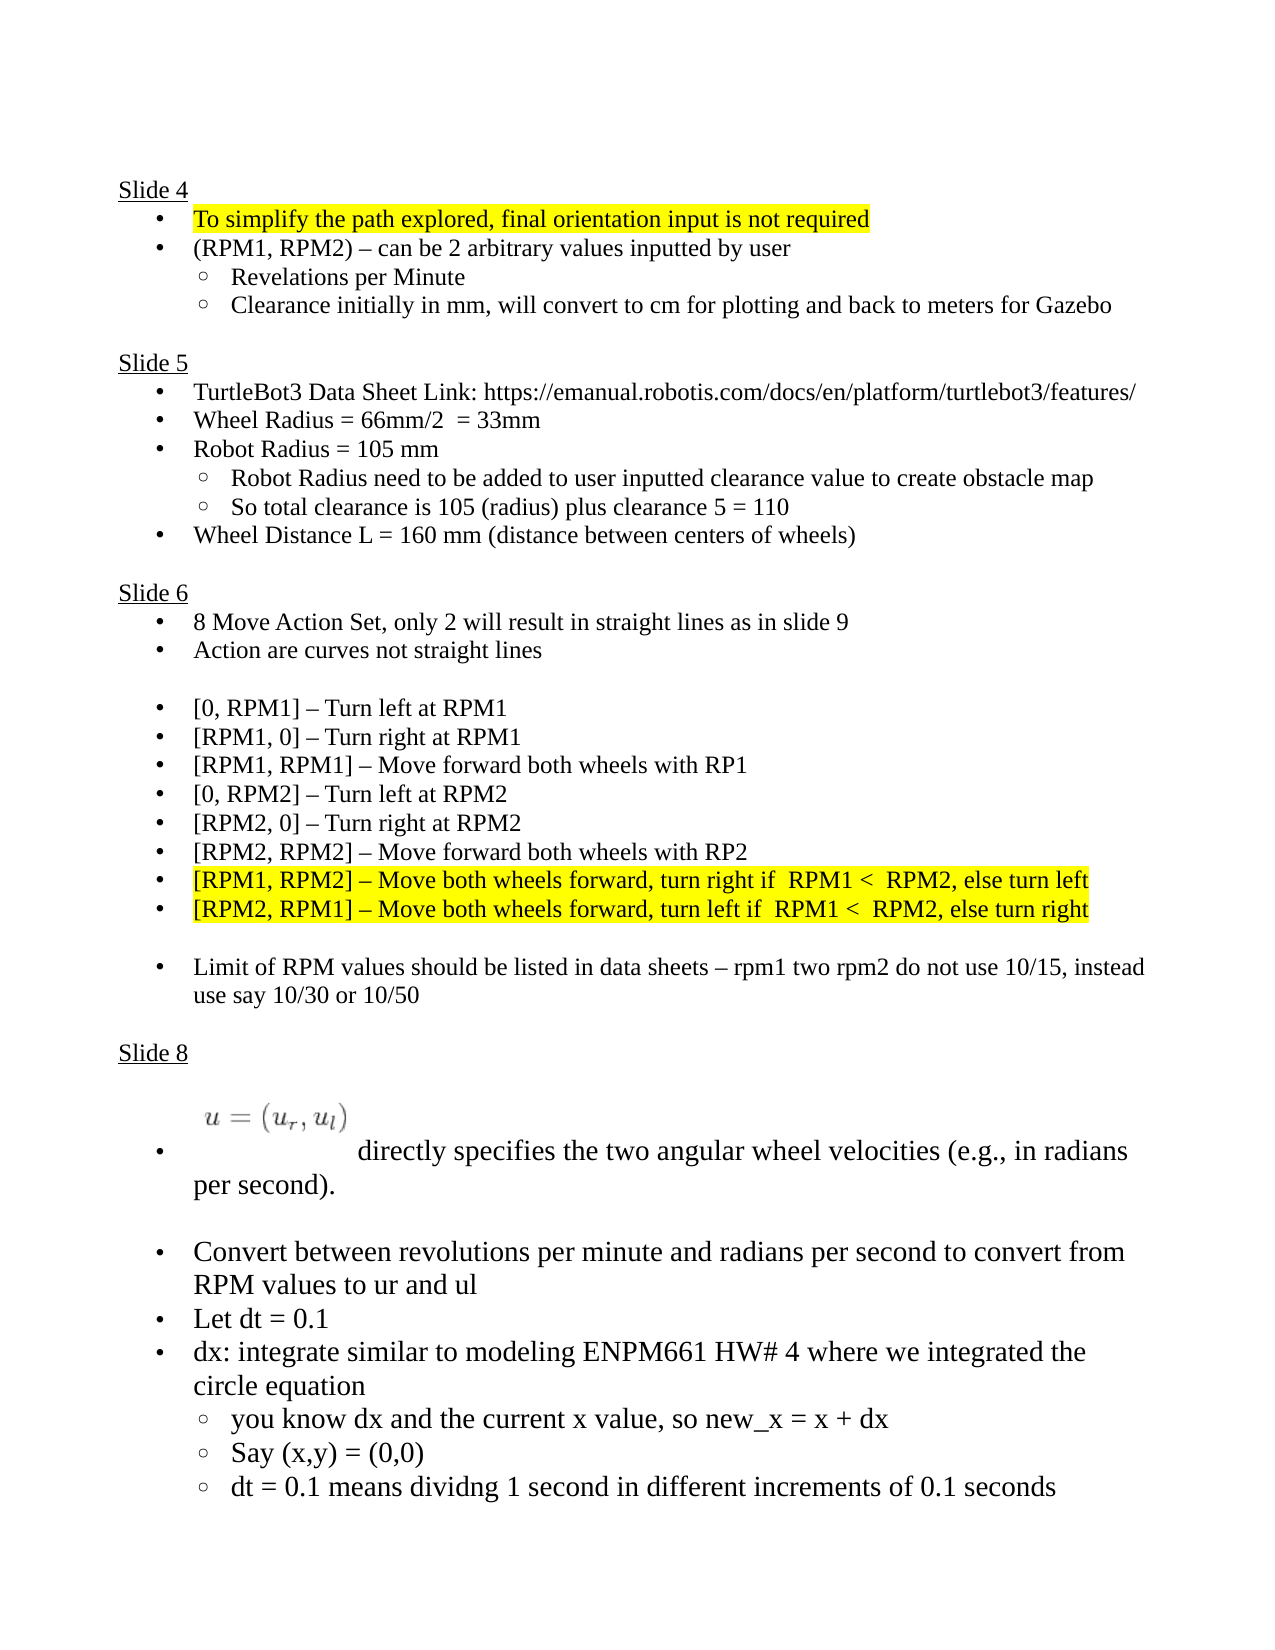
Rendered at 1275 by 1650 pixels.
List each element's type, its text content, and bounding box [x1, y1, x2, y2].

text Slide 8 [118, 1038, 1157, 1067]
list To simplify the path explored, final orientation input is not required [156, 204, 1157, 233]
list [RPM1, RPM1] – Move forward both wheels with RP1 [156, 751, 1157, 779]
list [RPM1, RPM2] – Move both wheels forward, turn right if RPM1 < RPM2, else turn left [156, 866, 1157, 894]
list Clearance initially in mm, will convert to cm for plotting and back to meters for Gazebo [193, 291, 1157, 319]
list dt = 0.1 means dividng 1 second in different increments of 0.1 seconds [193, 1469, 1157, 1502]
list [0, RPM1] – Turn left at RPM1 [156, 693, 1157, 722]
list Action are curves not straight lines [156, 636, 1157, 664]
picture [199, 1095, 351, 1154]
list Revelations per Minute [193, 262, 1157, 291]
list So total clearance is 105 (radius) plus clearance 5 = 110 [193, 492, 1157, 521]
list dx: integrate similar to modeling ENPM661 HW# 4 where we integrated the circle equation [156, 1334, 1157, 1402]
list [0, RPM2] – Turn left at RPM2 [156, 779, 1157, 808]
list [RPM2, RPM2] – Move forward both wheels with RP2 [156, 837, 1157, 866]
list Robot Radius need to be added to user inputted clearance value to create obstacle map [193, 463, 1157, 492]
list 8 Move Action Set, only 2 will result in straight lines as in slide 9 [156, 607, 1157, 636]
list [RPM2, RPM1] – Move both wheels forward, turn left if RPM1 < RPM2, else turn right [156, 894, 1157, 923]
list [RPM1, 0] – Turn right at RPM1 [156, 722, 1157, 751]
list (RPM1, RPM2) – can be 2 arbitrary values inputted by user [156, 233, 1157, 262]
list Let dt = 0.1 [156, 1301, 1157, 1334]
list TurtleBot3 Data Sheet Link: https://emanual.robotis.com/docs/en/platform/turtlebot3/features/ [156, 377, 1157, 406]
list Wheel Radius = 66mm/2 = 33mm [156, 406, 1157, 434]
list directly specifies the two angular wheel velocities (e.g., in radians per second). [156, 1096, 1157, 1200]
text Slide 4 [118, 176, 1157, 204]
list [RPM2, 0] – Turn right at RPM2 [156, 808, 1157, 837]
text Slide 5 [118, 348, 1157, 377]
list Robot Radius = 105 mm [156, 434, 1157, 463]
list Say (x,y) = (0,0) [193, 1435, 1157, 1469]
list Wheel Distance L = 160 mm (distance between centers of wheels) [156, 521, 1157, 549]
text Slide 6 [118, 578, 1157, 607]
list you know dx and the current x value, so new_x = x + dx [193, 1402, 1157, 1435]
list Convert between revolutions per minute and radians per second to convert from RPM values to ur and ul [156, 1234, 1157, 1301]
list Limit of RPM values should be listed in data sheets – rpm1 two rpm2 do not use 10/15, instead use say 10/30 or 10/50 [156, 952, 1157, 1009]
